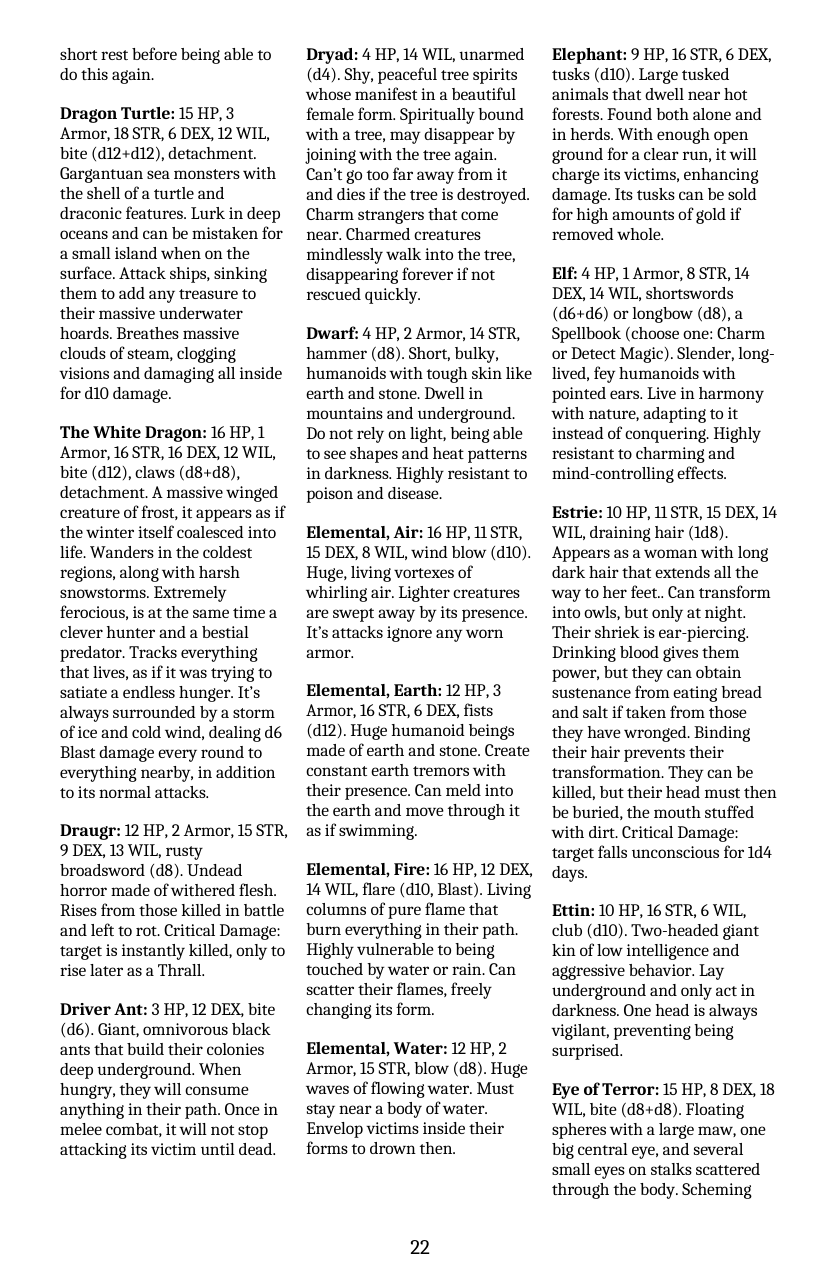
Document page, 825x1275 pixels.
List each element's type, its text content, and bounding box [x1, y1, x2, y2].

text Eye of Terror: 15 HP, 8 DEX, 18 WIL, bite (d8+d8). Floating spheres with a large maw, one big central eye, and several small eyes on stalks scattered through the body. Scheming [552, 1080, 780, 1200]
text Driver Ant: 3 HP, 12 DEX, bite (d6). Giant, omnivorous black ants that build their colonies deep underground. When hungry, they will consume anything in their path. Once in melee combat, it will not stop attacking its victim until dead. [60, 1000, 288, 1160]
text Elf: 4 HP, 1 Armor, 8 STR, 14 DEX, 14 WIL, shortswords (d6+d6) or longbow (d8), a Spellbook (choose one: Charm or Detect Magic). Slender, long-lived, fey humanoids with pointed ears. Live in harmony with nature, adapting to it instead of conquering. Highly resistant to charming and mind-controlling effects. [552, 264, 780, 484]
text Elemental, Earth: 12 HP, 3 Armor, 16 STR, 6 DEX, fists (d12). Huge humanoid beings made of earth and stone. Create constant earth tremors with their presence. Can meld into the earth and move through it as if swimming. [306, 681, 534, 841]
text The White Dragon: 16 HP, 1 Armor, 16 STR, 16 DEX, 12 WIL, bite (d12), claws (d8+d8), detachment. A massive winged creature of frost, it appears as if the winter itself coalesced into life. Wanders in the coldest regions, along with harsh snowstorms. Extremely ferocious, is at the same time a clever hunter and a bestial predator. Tracks everything that lives, as if it was trying to satiate a endless hunger. It’s always surrounded by a storm of ice and cold wind, dealing d6 Blast damage every round to everything nearby, in addition to its normal attacks. [60, 422, 288, 802]
text Draugr: 12 HP, 2 Armor, 15 STR, 9 DEX, 13 WIL, rusty broadsword (d8). Undead horror made of withered flesh. Rises from those killed in battle and left to rot. Critical Damage: target is instantly killed, only to rise later as a Thrall. [60, 821, 288, 981]
text Elemental, Air: 16 HP, 11 STR, 15 DEX, 8 WIL, wind blow (d10). Huge, living vortexes of whirling air. Lighter creatures are swept away by its presence. It’s attacks ignore any worn armor. [306, 522, 534, 662]
text Estrie: 10 HP, 11 STR, 15 DEX, 14 WIL, draining hair (1d8). Appears as a woman with long dark hair that extends all the way to her feet.. Can transform into owls, but only at night. Their shriek is ear-piercing. Drinking blood gives them power, but they can obtain sustenance from eating bread and salt if taken from those they have wronged. Binding their hair prevents their transformation. They can be killed, but their head must then be buried, the mouth stuffed with dirt. Critical Damage: target falls unconscious for 1d4 days. [552, 502, 780, 882]
text Elemental, Water: 12 HP, 2 Armor, 15 STR, blow (d8). Huge waves of flowing water. Must stay near a body of water. Envelop victims inside their forms to drown then. [306, 1039, 534, 1159]
text Elephant: 9 HP, 16 STR, 6 DEX, tusks (d10). Large tusked animals that dwell near hot forests. Found both alone and in herds. With enough open ground for a clear run, it will charge its victims, enhancing damage. Its tusks can be sold for high amounts of gold if removed whole. [552, 45, 780, 245]
text Elemental, Fire: 16 HP, 12 DEX, 14 WIL, flare (d10, Blast). Living columns of pure flame that burn everything in their path. Highly vulnerable to being touched by water or rain. Can scatter their flames, freely changing its form. [306, 860, 534, 1020]
text Dwarf: 4 HP, 2 Armor, 14 STR, hammer (d8). Short, bulky, humanoids with tough skin like earth and stone. Dwell in mountains and underground. Do not rely on light, being able to see shapes and heat patterns in darkness. Highly resistant to poison and disease. [306, 324, 534, 504]
text short rest before being able to do this again. [60, 45, 288, 85]
text Ettin: 10 HP, 16 STR, 6 WIL, club (d10). Two-headed giant kin of low intelligence and aggressive behavior. Lay underground and only act in darkness. One head is always vigilant, preventing being surprised. [552, 901, 780, 1061]
text Dryad: 4 HP, 14 WIL, unarmed (d4). Shy, peaceful tree spirits whose manifest in a beautiful female form. Spiritually bound with a tree, may disappear by joining with the tree again. Can’t go too far away from it and dies if the tree is destroyed. Charm strangers that come near. Charmed creatures mindlessly walk into the tree, disappearing forever if not rescued quickly. [306, 45, 534, 305]
text Dragon Turtle: 15 HP, 3 Armor, 18 STR, 6 DEX, 12 WIL, bite (d12+d12), detachment. Gargantuan sea monsters with the shell of a turtle and draconic features. Lurk in deep oceans and can be mistaken for a small island when on the surface. Attack ships, sinking them to add any treasure to their massive underwater hoards. Breathes massive clouds of steam, clogging visions and damaging all inside for d10 damage. [60, 104, 288, 404]
